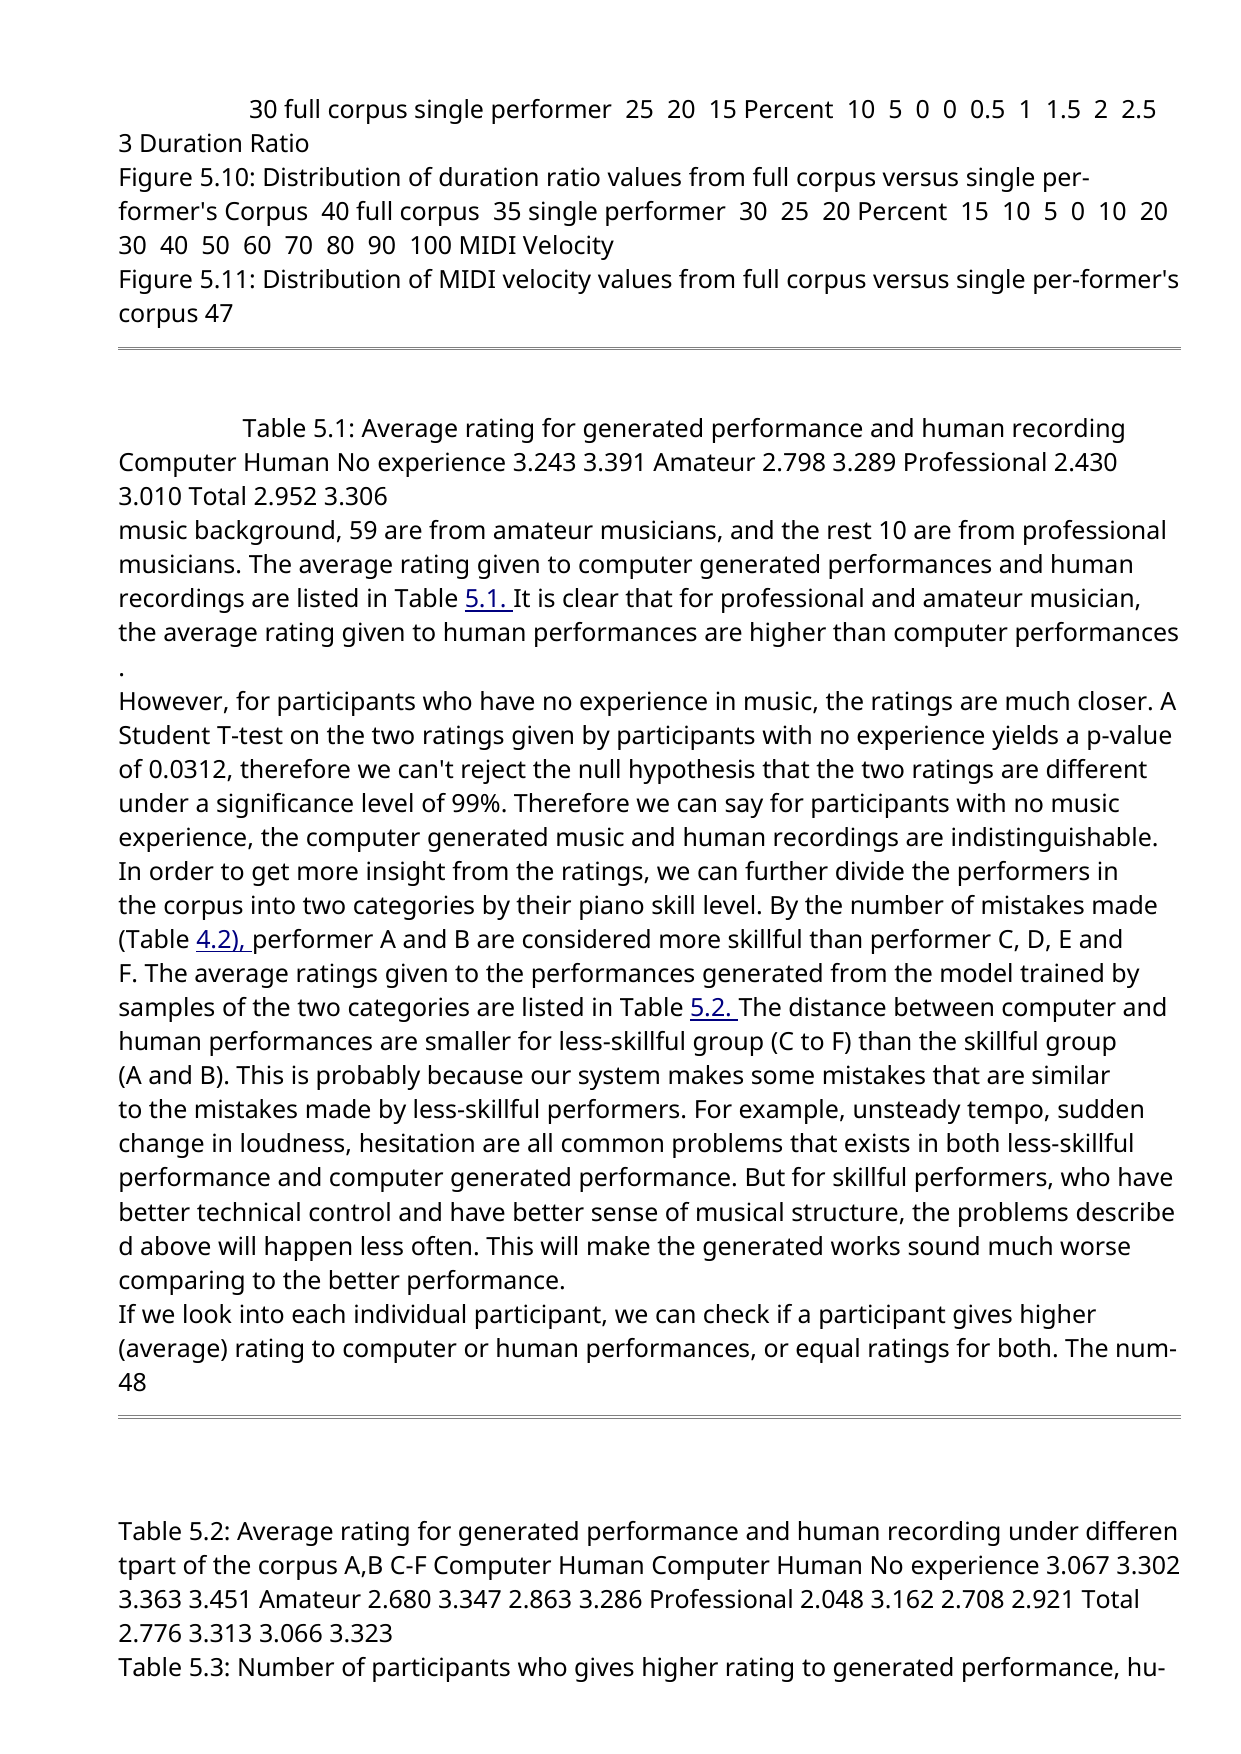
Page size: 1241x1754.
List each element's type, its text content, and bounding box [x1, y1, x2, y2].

text Table 5.2: Average rating for generated performance and human recording under differentpart of the corpus A,B C-F Computer Human Computer Human No experience 3.067 3.302 3.363 3.451 Amateur 2.680 3.347 2.863 3.286 Professional 2.048 3.162 2.708 2.921 Total 2.776 3.313 3.066 3.323 Table 5.3: Number of participants who gives higher rating to generated performance, hu- [118, 1447, 1181, 1684]
text 30 full corpus single performer 25 20 15 Percent 10 5 0 0 0.5 1 1.5 2 2.5 3 Duration Ratio Figure 5.10: Distribution of duration ratio values from full corpus versus single per-former's Corpus 40 full corpus 35 single performer 30 25 20 Percent 15 10 5 0 10 20 30 40 50 60 70 80 90 100 MIDI Velocity Figure 5.11: Distribution of MIDI velocity values from full corpus versus single per-former's corpus 47 [118, 59, 1181, 330]
text Table 5.1: Average rating for generated performance and human recording Computer Human No experience 3.243 3.391 Amateur 2.798 3.289 Professional 2.430 3.010 Total 2.952 3.306 music background, 59 are from amateur musicians, and the rest 10 are from professional musicians. The average rating given to computer generated performances and human recordings are listed in Table 5.1. It is clear that for professional and amateur musician, the average rating given to human performances are higher than computer performances. However, for participants who have no experience in music, the ratings are much closer. A Student T-test on the two ratings given by participants with no experience yields a p-value of 0.0312, therefore we can't reject the null hypothesis that the two ratings are different under a significance level of 99%. Therefore we can say for participants with no music experience, the computer generated music and human recordings are indistinguishable. In order to get more insight from the ratings, we can further divide the performers in the corpus into two categories by their piano skill level. By the number of mistakes made (Table 4.2), performer A and B are considered more skillful than performer C, D, E and F. The average ratings given to the performances generated from the model trained by samples of the two categories are listed in Table 5.2. The distance between computer and human performances are smaller for less-skillful group (C to F) than the skillful group (A and B). This is probably because our system makes some mistakes that are similar to the mistakes made by less-skillful performers. For example, unsteady tempo, sudden change in loudness, hesitation are all common problems that exists in both less-skillful performance and computer generated performance. But for skillful performers, who have better technical control and have better sense of musical structure, the problems described above will happen less often. This will make the generated works sound much worse comparing to the better performance. If we look into each individual participant, we can check if a participant gives higher (average) rating to computer or human performances, or equal ratings for both. The num- 48 [118, 378, 1181, 1398]
